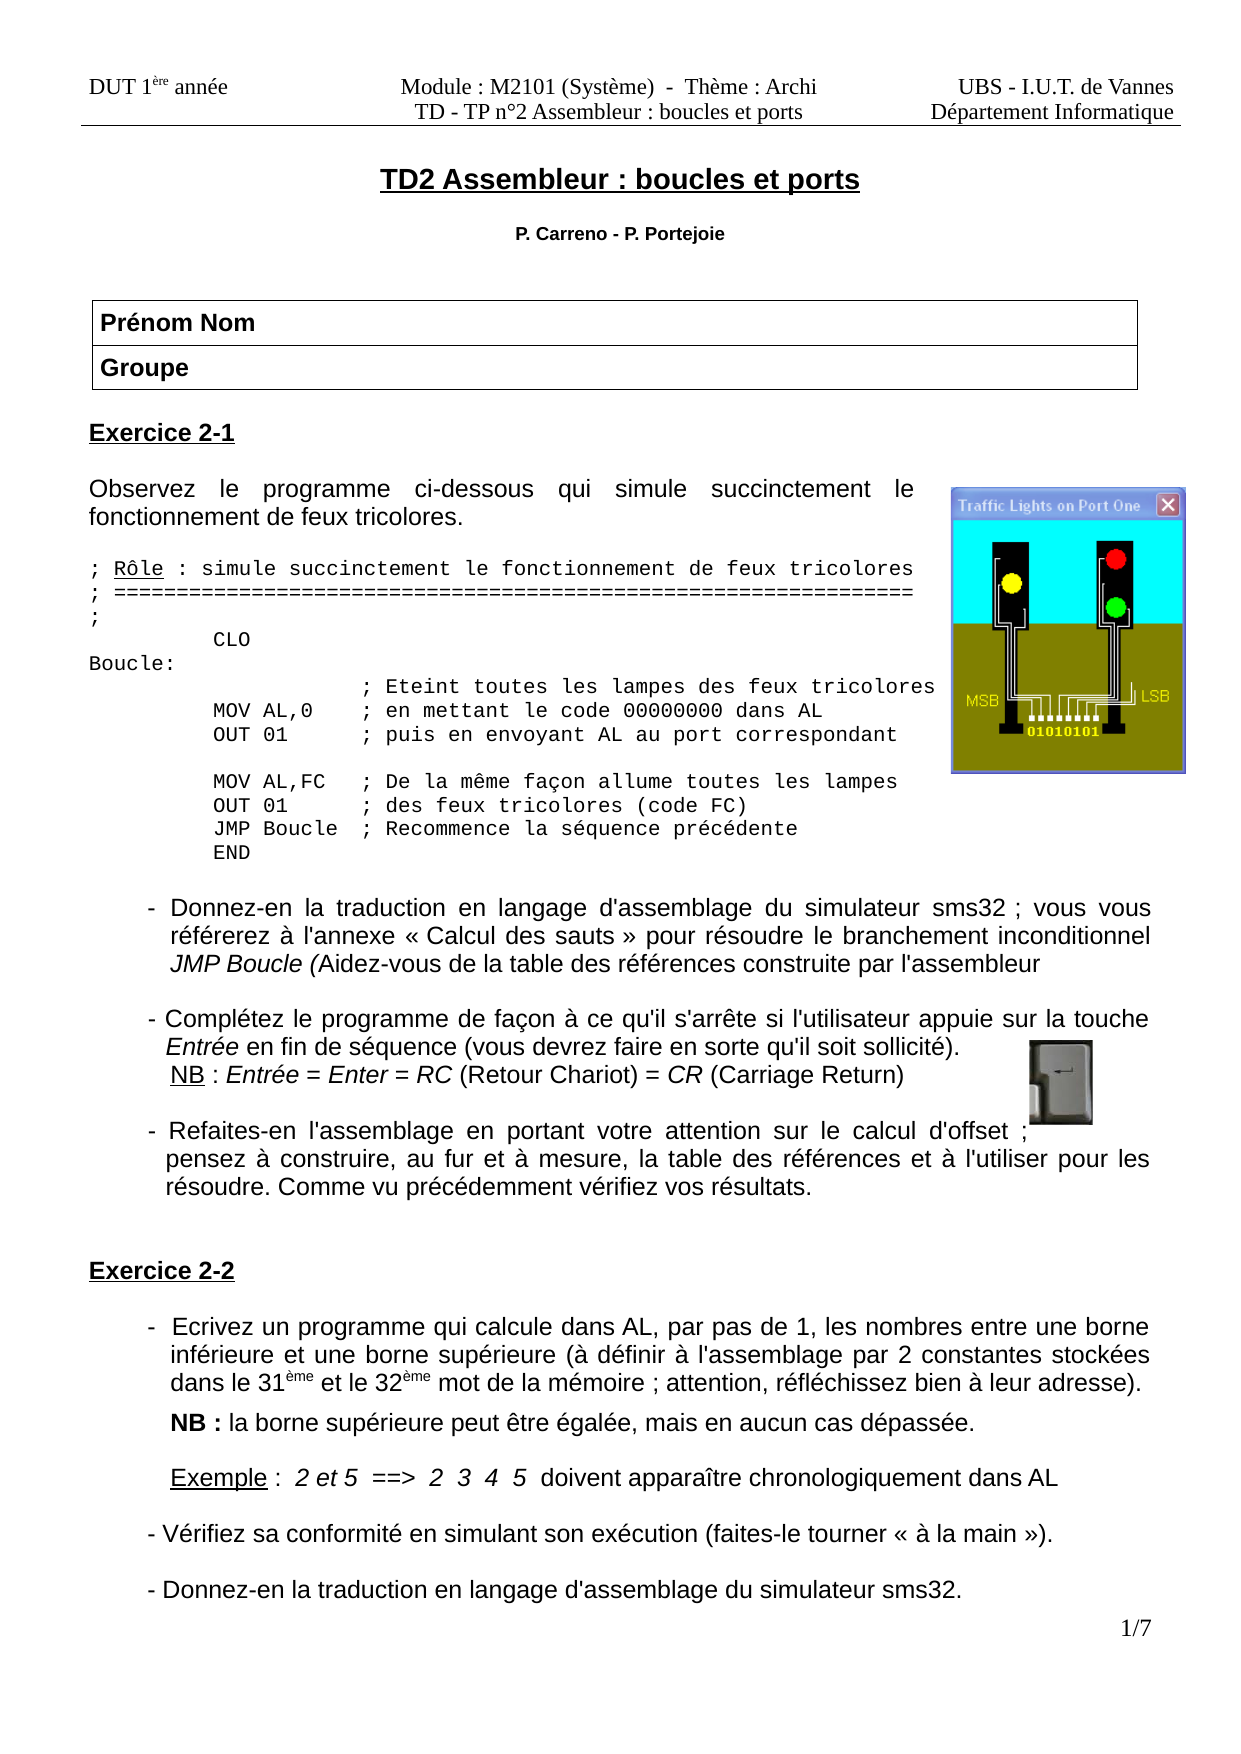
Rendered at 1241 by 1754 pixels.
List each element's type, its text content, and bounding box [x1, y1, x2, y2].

text END [89, 842, 1152, 866]
text ; [89, 606, 950, 629]
text Exercice 2-1 [89, 418, 1152, 446]
text ; Rôle : simule succinctement le fonctionnement de feux tricolores [89, 558, 950, 582]
text [1093, 1061, 1152, 1089]
text MOV AL,FC ; De la même façon allume toutes les lampes [89, 771, 1152, 795]
text - Donnez-en la traduction en langage d'assemblage du simulateur sms32 ; vous vous référerez à l'annexe « Calcul des sauts » pour résoudre le branchement inconditionnel JMP Boucle (Aidez-vous de la table des références construite par l'assembleur [147, 894, 1152, 977]
table_cell Groupe [93, 346, 1137, 389]
text ; Eteint toutes les lampes des feux tricolores [89, 677, 950, 700]
table_header Prénom Nom [93, 301, 1137, 345]
text - Vérifiez sa conformité en simulant son exécution (faites-le tourner « à la main »). [147, 1520, 1152, 1548]
text - Refaites-en l'assemblage en portant votre attention sur le calcul d'offset ; pensez à construire, au fur et à mesure, la table des références et à l'utiliser pour les résoudre. Comme vu précédemment vérifiez vos résultats. [148, 1117, 1152, 1201]
text - Ecrivez un programme qui calcule dans AL, par pas de 1, les nombres entre une borne inférieure et une borne supérieure (à définir à l'assemblage par 2 constantes stockées dans le 31ème et le 32ème mot de la mémoire ; attention, réfléchissez bien à leur adresse). [147, 1313, 1152, 1397]
text NB : Entrée = Enter = RC (Retour Chariot) = CR (Carriage Return) [147, 1061, 1029, 1089]
text Observez le programme ci-dessous qui simule succinctement le fonctionnement de feux tricolores. [89, 474, 915, 530]
text OUT 01 ; des feux tricolores (code FC) [89, 795, 1152, 818]
text JMP Boucle ; Recommence la séquence précédente [89, 818, 1152, 842]
picture [1029, 1040, 1093, 1125]
text ; ================================================================ [89, 582, 950, 606]
text Exemple : 2 et 5 ==> 2 3 4 5 doivent apparaître chronologiquement dans AL [147, 1464, 1152, 1492]
text NB : la borne supérieure peut être égalée, mais en aucun cas dépassée. [147, 1408, 1152, 1436]
text OUT 01 ; puis en envoyant AL au port correspondant [89, 724, 950, 747]
text P. Carreno - P. Portejoie [89, 223, 1152, 244]
text MOV AL,0 ; en mettant le code 00000000 dans AL [89, 700, 950, 724]
text Exercice 2-2 [89, 1257, 1152, 1284]
picture [950, 487, 1186, 774]
text - Donnez-en la traduction en langage d'assemblage du simulateur sms32. [147, 1576, 1152, 1604]
subtitle TD2 Assembleur : boucles et ports [89, 163, 1152, 196]
text Boucle: [89, 653, 950, 677]
text - Complétez le programme de façon à ce qu'il s'arrête si l'utilisateur appuie sur la touche Entrée en fin de séquence (vous devrez faire en sorte qu'il soit sollicité). [148, 1005, 1152, 1061]
text CLO [89, 629, 950, 653]
